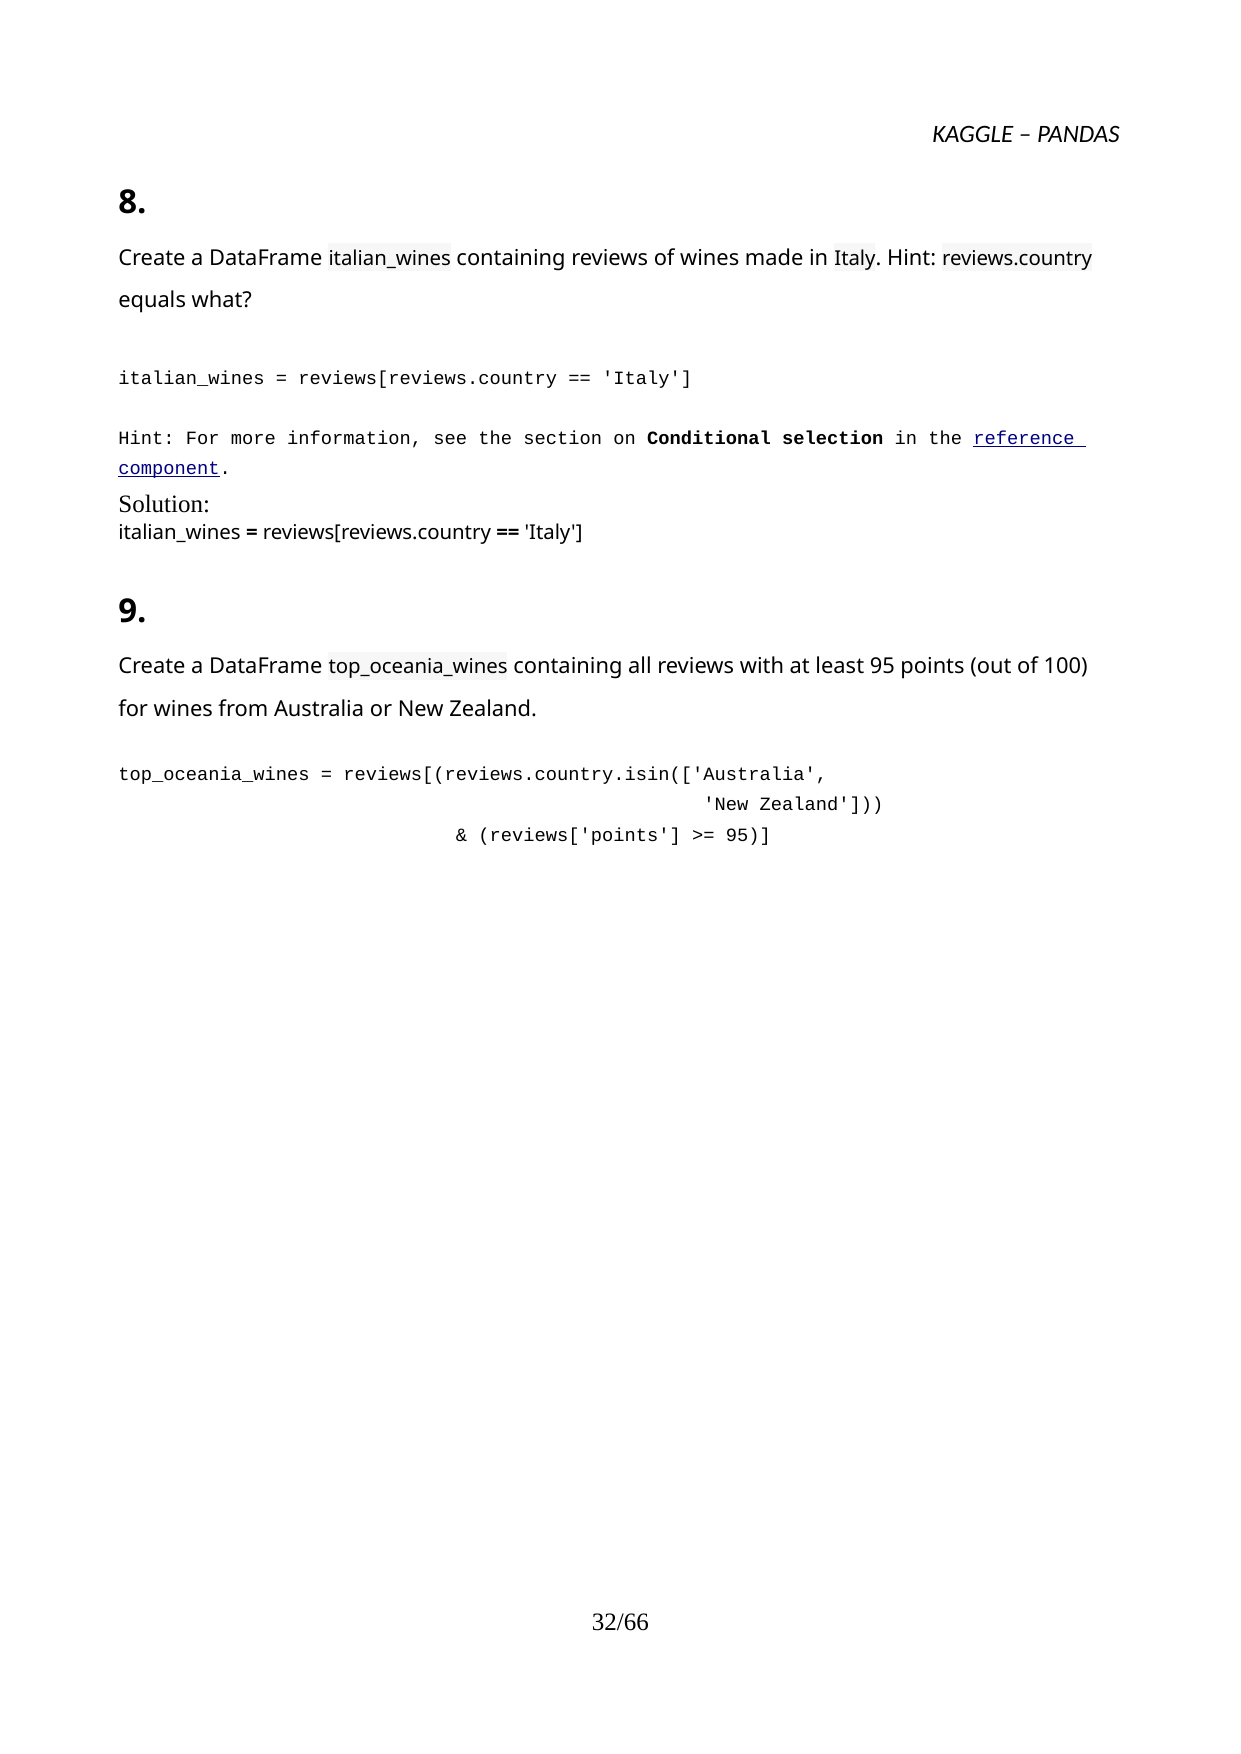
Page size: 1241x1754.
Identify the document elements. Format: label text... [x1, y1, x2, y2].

subtitle 8. [118, 178, 1122, 223]
text Hint: For more information, see the section on Conditional selection in the reference component. [118, 429, 1122, 480]
text & (reviews['points'] >= 95)] [118, 825, 1122, 847]
text Create a DataFrame top_oceania_wines containing all reviews with at least 95 points (out of 100) for wines from Australia or New Zealand. [118, 650, 1122, 722]
text Create a DataFrame italian_wines containing reviews of wines made in Italy. Hint: reviews.country equals what? [118, 242, 1122, 314]
text Solution: [118, 489, 1122, 518]
text italian_wines = reviews[reviews.country == 'Italy'] [118, 518, 1122, 545]
text 'New Zealand'])) [118, 795, 1122, 816]
subtitle 9. [118, 587, 1122, 632]
text italian_wines = reviews[reviews.country == 'Italy'] [118, 368, 1122, 390]
text top_oceania_wines = reviews[(reviews.country.isin(['Australia', [118, 765, 1122, 786]
